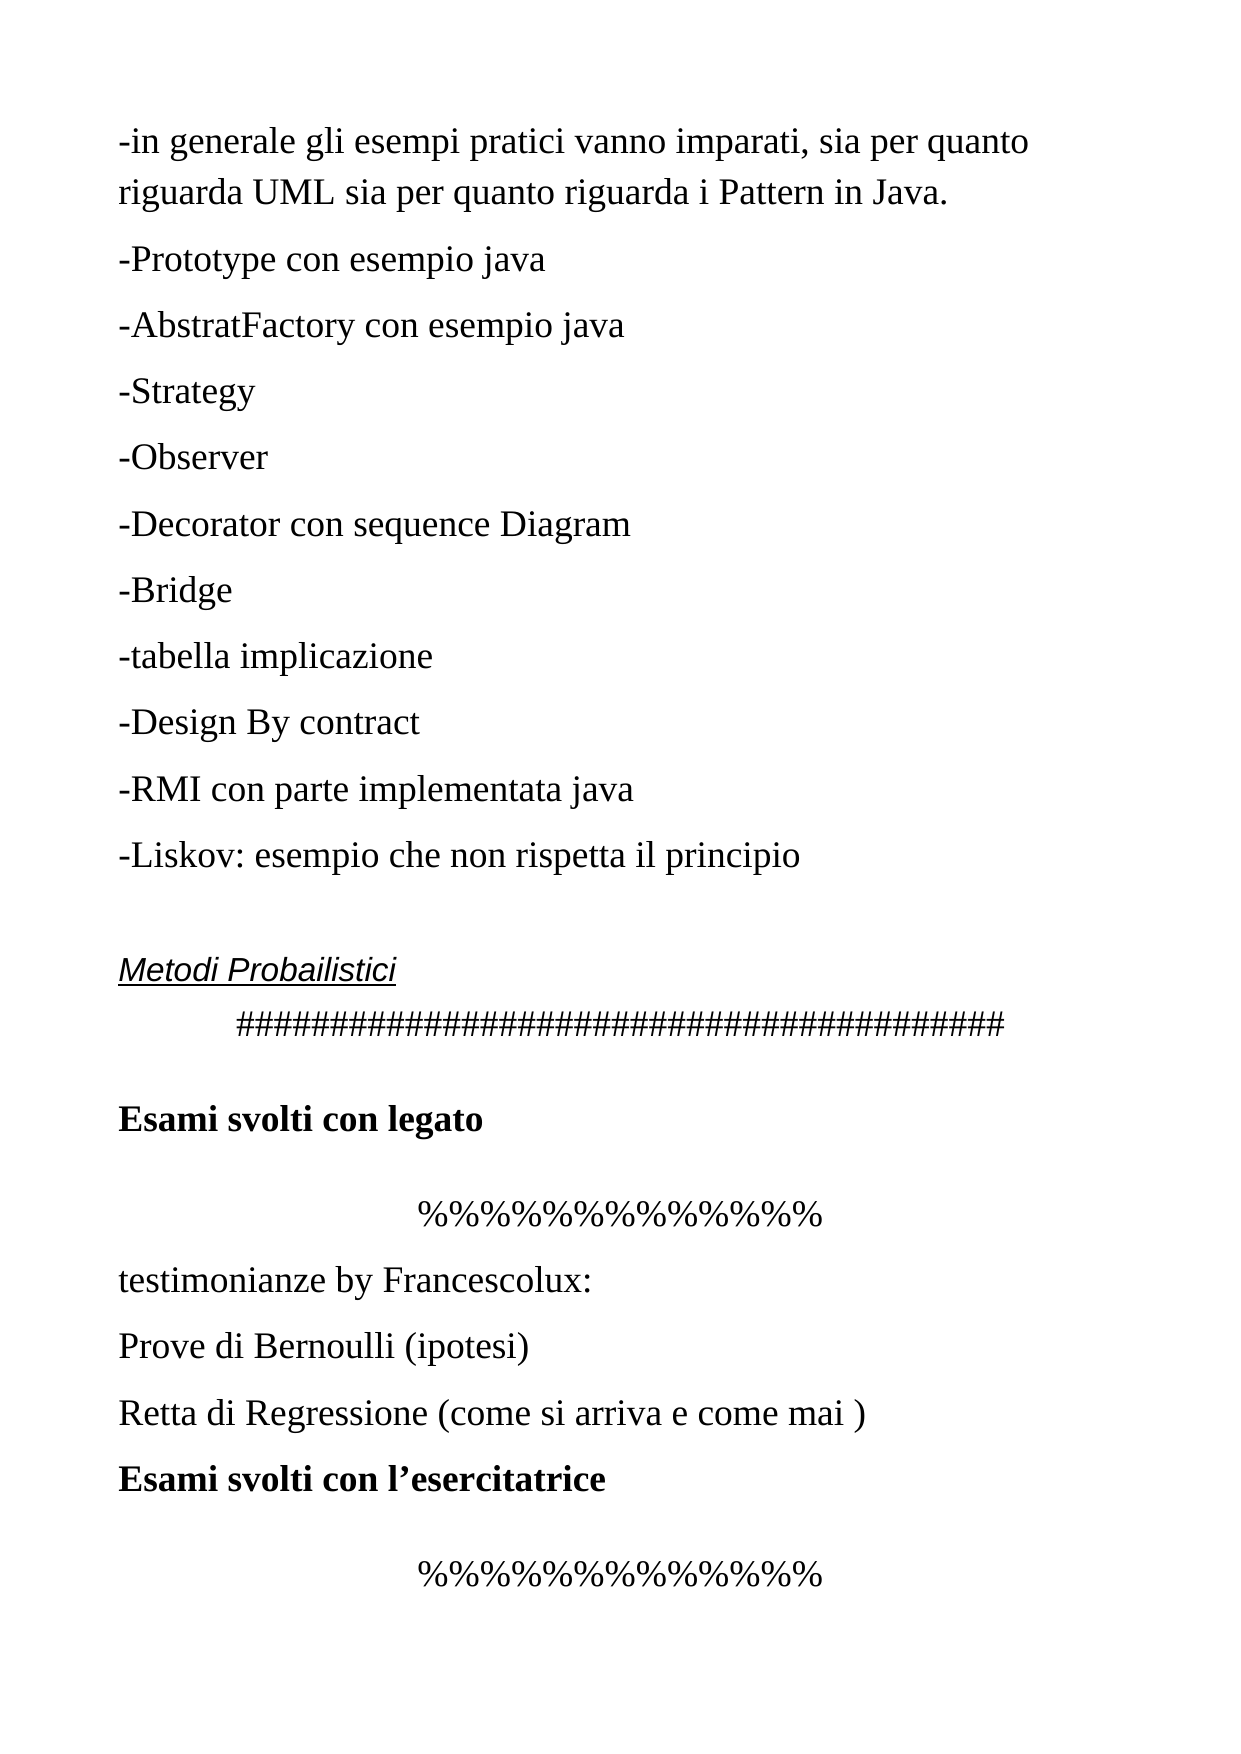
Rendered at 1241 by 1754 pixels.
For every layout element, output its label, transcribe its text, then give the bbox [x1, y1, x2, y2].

subtitle ######################################### [118, 1001, 1122, 1044]
text Prove di Bernoulli (ipotesi) [118, 1324, 1122, 1367]
text Esami svolti con l’esercitatrice [118, 1456, 1122, 1499]
text -in generale gli esempi pratici vanno imparati, sia per quanto riguarda UML sia per quanto riguarda i Pattern in Java. [118, 118, 1122, 213]
text -Design By contract [118, 700, 1122, 743]
text -Liskov: esempio che non rispetta il principio [118, 832, 1122, 927]
text Esami svolti con legato [118, 1096, 1122, 1139]
text %%%%%%%%%%%%% [118, 1551, 1122, 1594]
text -RMI con parte implementata java [118, 766, 1122, 809]
text -AbstratFactory con esempio java [118, 302, 1122, 345]
text -Decorator con sequence Diagram [118, 501, 1122, 544]
text Retta di Regressione (come si arriva e come mai ) [118, 1390, 1122, 1433]
subtitle Metodi Probailistici [118, 950, 1122, 989]
text -Prototype con esempio java [118, 236, 1122, 279]
text -Strategy [118, 368, 1122, 412]
text -Observer [118, 435, 1122, 478]
text -tabella implicazione [118, 633, 1122, 677]
text %%%%%%%%%%%%% [118, 1191, 1122, 1234]
text -Bridge [118, 567, 1122, 610]
text testimonianze by Francescolux: [118, 1257, 1122, 1301]
